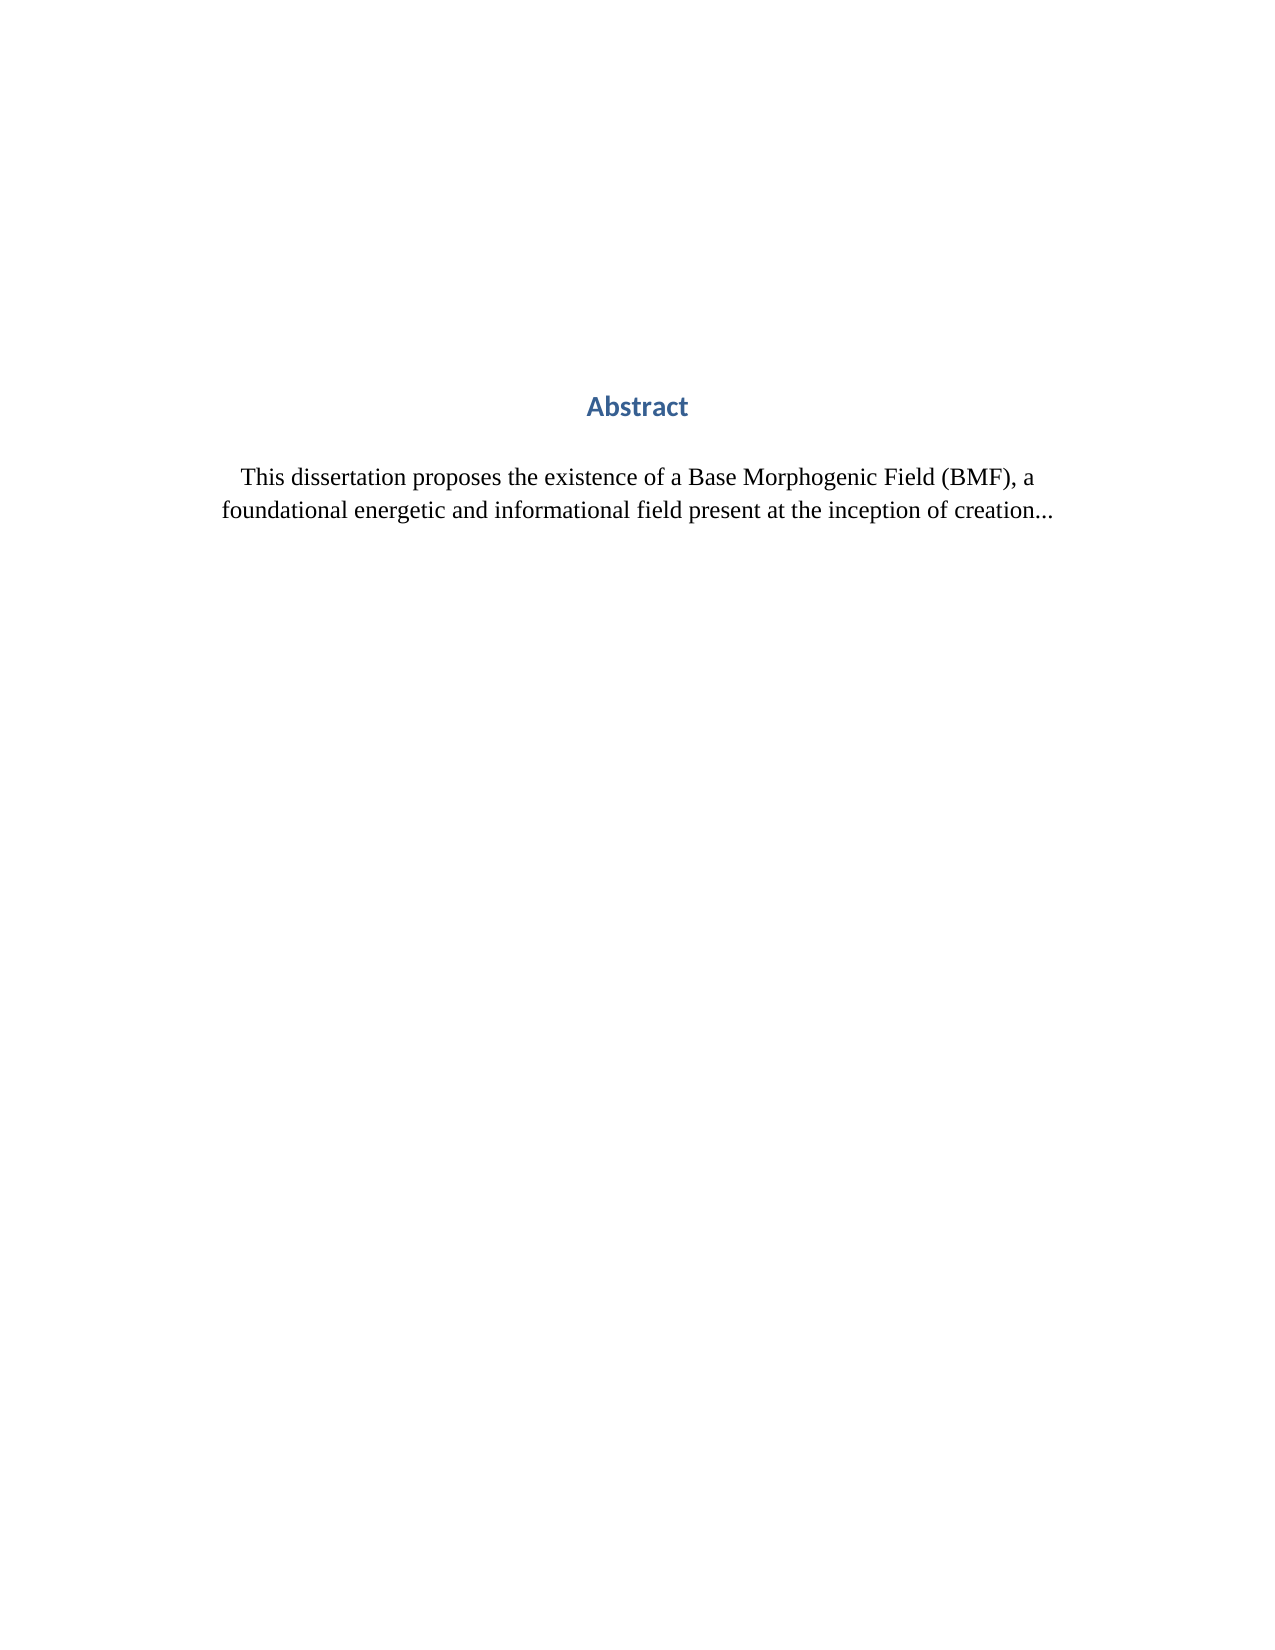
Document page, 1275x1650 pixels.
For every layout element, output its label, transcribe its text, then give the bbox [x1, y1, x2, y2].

text This dissertation proposes the existence of a Base Morphogenic Field (BMF), a foundational energetic and informational field present at the inception of creation... [187, 462, 1087, 523]
subtitle Abstract [187, 388, 1087, 423]
